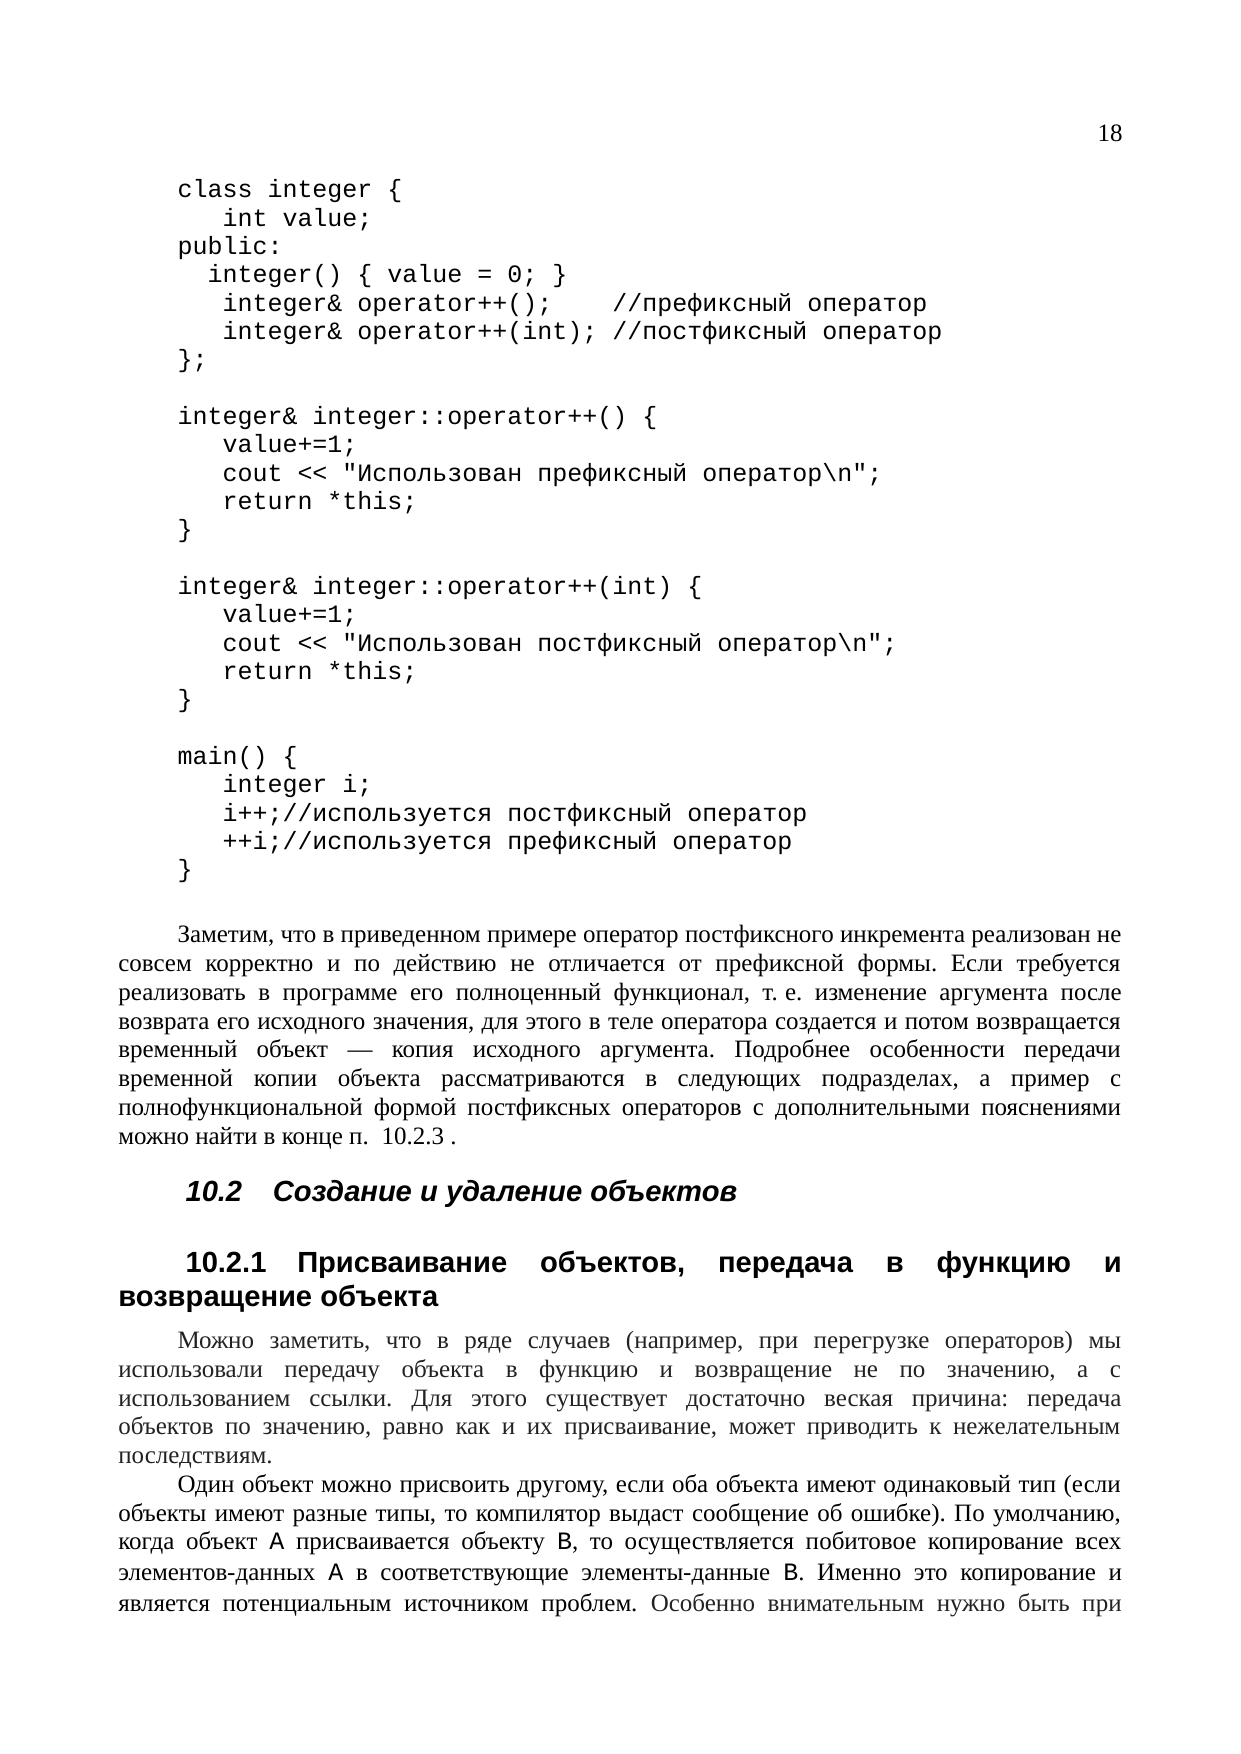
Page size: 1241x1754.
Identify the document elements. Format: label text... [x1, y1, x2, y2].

text class integer { [177, 177, 1122, 205]
text integer& integer::operator++() { [177, 404, 1122, 432]
text Заметим, что в приведенном примере оператор постфиксного инкремента реализован не совсем корректно и по действию не отличается от префиксной формы. Если требуется реализовать в программе его полноценный функционал, т. е. изменение аргумента после возврата его исходного значения, для этого в теле оператора создается и потом возвращается временный объект — копия исходного аргумента. Подробнее особенности передачи временной копии объекта рассматриваются в следующих подразделах, а пример с полнофункциональной формой постфиксных операторов с дополнительными пояснениями можно найти в конце п. 10.2.3. [118, 919, 1122, 1149]
text ++i;//используется префиксный оператор [177, 829, 1122, 857]
subtitle Присваивание объектов, передача в функцию и возвращение объекта [118, 1246, 1122, 1313]
text integer& operator++(int); //постфиксный оператор [177, 319, 1122, 347]
text integer i; [177, 772, 1122, 800]
text }; [177, 347, 1122, 375]
text Можно заметить, что в ряде случаев (например, при перегрузке операторов) мы использовали передачу объекта в функцию и возвращение не по значению, а с использованием ссылки. Для этого существует достаточно веская причина: передача объектов по значению, равно как и их присваивание, может приводить к нежелательным последствиям. [118, 1325, 1122, 1469]
text integer() { value = 0; } [177, 262, 1122, 290]
text Один объект можно присвоить другому, если оба объекта имеют одинаковый тип (если объекты имеют разные типы, то компилятор выдаст сообщение об ошибке). По умолчанию, когда объект A присваивается объекту B, то осуществляется побитовое копирование всех элементов-данных A в соответствующие элементы-данные B. Именно это копирование и является потенциальным источником проблем. Особенно внимательным нужно быть при [118, 1469, 1122, 1617]
text return *this; [177, 659, 1122, 687]
text main() { [177, 744, 1122, 772]
text integer& operator++(); //префиксный оператор [177, 290, 1122, 319]
text cout << "Использован префиксный оператор\n"; [177, 460, 1122, 489]
text } [177, 857, 1122, 885]
text integer& integer::operator++(int) { [177, 574, 1122, 602]
text } [177, 687, 1122, 715]
subtitle Создание и удаление объектов [118, 1174, 1122, 1208]
text } [177, 517, 1122, 545]
text public: [177, 234, 1122, 262]
text value+=1; [177, 602, 1122, 630]
text cout << "Использован постфиксный оператор\n"; [177, 630, 1122, 659]
text value+=1; [177, 432, 1122, 460]
text return *this; [177, 489, 1122, 517]
text i++;//используется постфиксный оператор [177, 800, 1122, 829]
text int value; [177, 205, 1122, 234]
